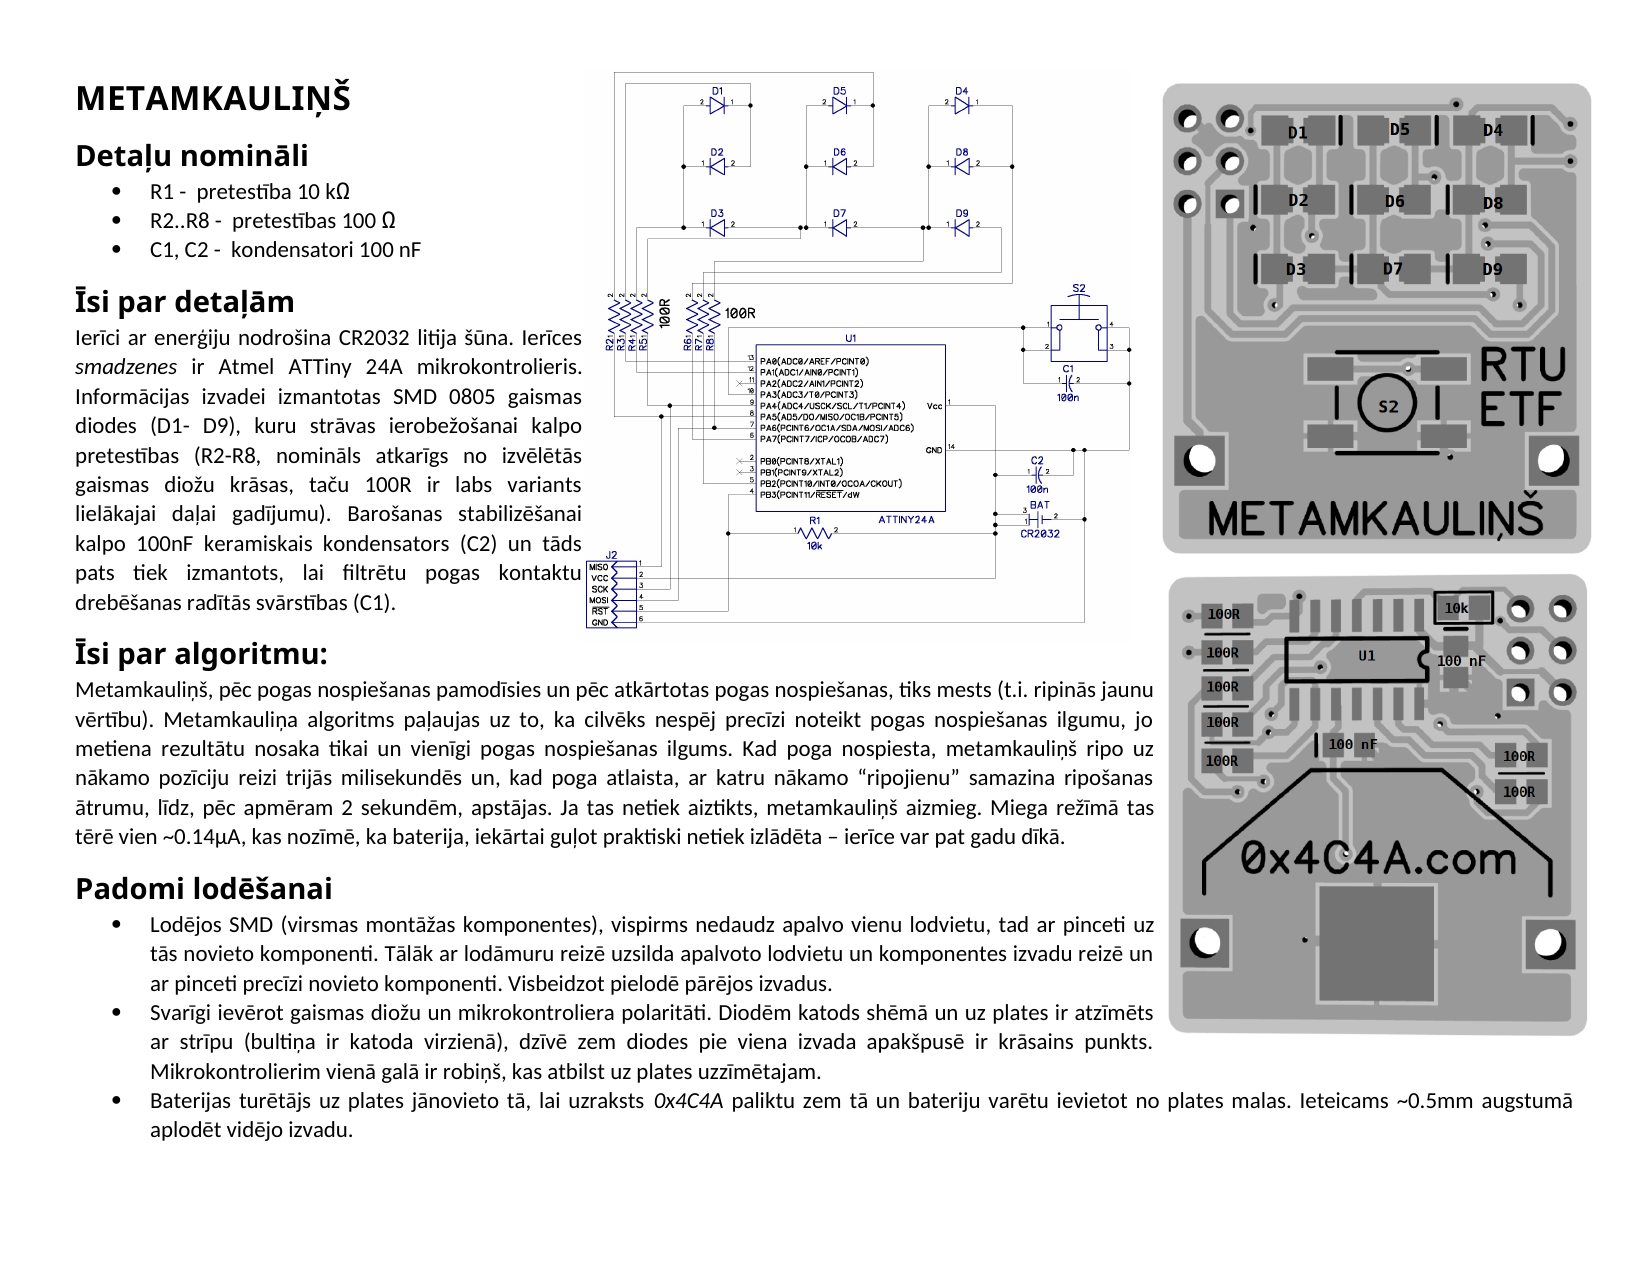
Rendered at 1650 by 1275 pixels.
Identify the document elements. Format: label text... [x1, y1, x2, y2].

picture [1144, 75, 1598, 559]
text [1133, 323, 1575, 616]
subtitle Padomi lodēšanai [75, 868, 1156, 908]
list Lodējos SMD (virsmas montāžas komponentes), vispirms nedaudz apalvo vienu lodvietu, tad ar pinceti uz tās novieto komponenti. Tālāk ar lodāmuru reizē uzsilda apalvoto lodvietu un komponentes izvadu reizē un ar pinceti precīzi novieto komponenti. Visbeidzot pielodē pārējos izvadus. [112, 910, 1156, 997]
list R2..R8 - pretestības 100 Ω [112, 206, 582, 234]
list Baterijas turētājs uz plates jānovieto tā, lai uzraksts 0x4C4A paliktu zem tā un bateriju varētu ievietot no plates malas. Ieteicams ~0.5mm augstumā aplodēt vidējo izvadu. [112, 1086, 1575, 1143]
subtitle Metamkauliņš [75, 75, 582, 120]
subtitle Īsi par detaļām [75, 282, 582, 321]
picture [1156, 566, 1598, 1044]
text Ierīci ar enerģiju nodrošina CR2032 litija šūna. Ierīces smadzenes ir Atmel ATTiny 24A mikrokontrolieris. Informācijas izvadei izmantotas SMD 0805 gaismas diodes (D1- D9), kuru strāvas ierobežošanai kalpo pretestības (R2-R8, nomināls atkarīgs no izvēlētās gaismas diožu krāsas, taču 100R ir labs variants lielākajai daļai gadījumu). Barošanas stabilizēšanai kalpo 100nF keramiskais kondensators (C2) un tāds pats tiek izmantots, lai filtrētu pogas kontaktu drebēšanas radītās svārstības (C1). [75, 323, 582, 616]
text Metamkauliņš, pēc pogas nospiešanas pamodīsies un pēc atkārtotas pogas nospiešanas, tiks mests (t.i. ripinās jaunu vērtību). Metamkauliņa algoritms paļaujas uz to, ka cilvēks nespēj precīzi noteikt pogas nospiešanas ilgumu, jo metiena rezultātu nosaka tikai un vienīgi pogas nospiešanas ilgums. Kad poga nospiesta, metamkauliņš ripo uz nākamo pozīciju reizi trijās milisekundēs un, kad poga atlaista, ar katru nākamo “ripojienu” samazina ripošanas ātrumu, līdz, pēc apmēram 2 sekundēm, apstājas. Ja tas netiek aiztikts, metamkauliņš aizmieg. Miega režīmā tas tērē vien ~0.14μA, kas nozīmē, ka baterija, iekārtai guļot praktiski netiek izlādēta – ierīce var pat gadu dīkā. [75, 675, 1156, 850]
subtitle [1133, 135, 1144, 175]
subtitle [1133, 75, 1144, 120]
picture [582, 68, 1133, 644]
subtitle Detaļu nomināli [75, 135, 582, 175]
list R1 - pretestība 10 kΩ [112, 177, 582, 205]
subtitle Īsi par algoritmu: [75, 634, 1156, 673]
list C1, C2 - kondensatori 100 nF [112, 236, 582, 263]
list Svarīgi ievērot gaismas diožu un mikrokontroliera polaritāti. Diodēm katods shēmā un uz plates ir atzīmēts ar strīpu (bultiņa ir katoda virzienā), dzīvē zem diodes pie viena izvada apakšpusē ir krāsains punkts. Mikrokontrolierim vienā galā ir robiņš, kas atbilst uz plates uzzīmētajam. [112, 998, 1575, 1085]
subtitle [1133, 282, 1144, 321]
